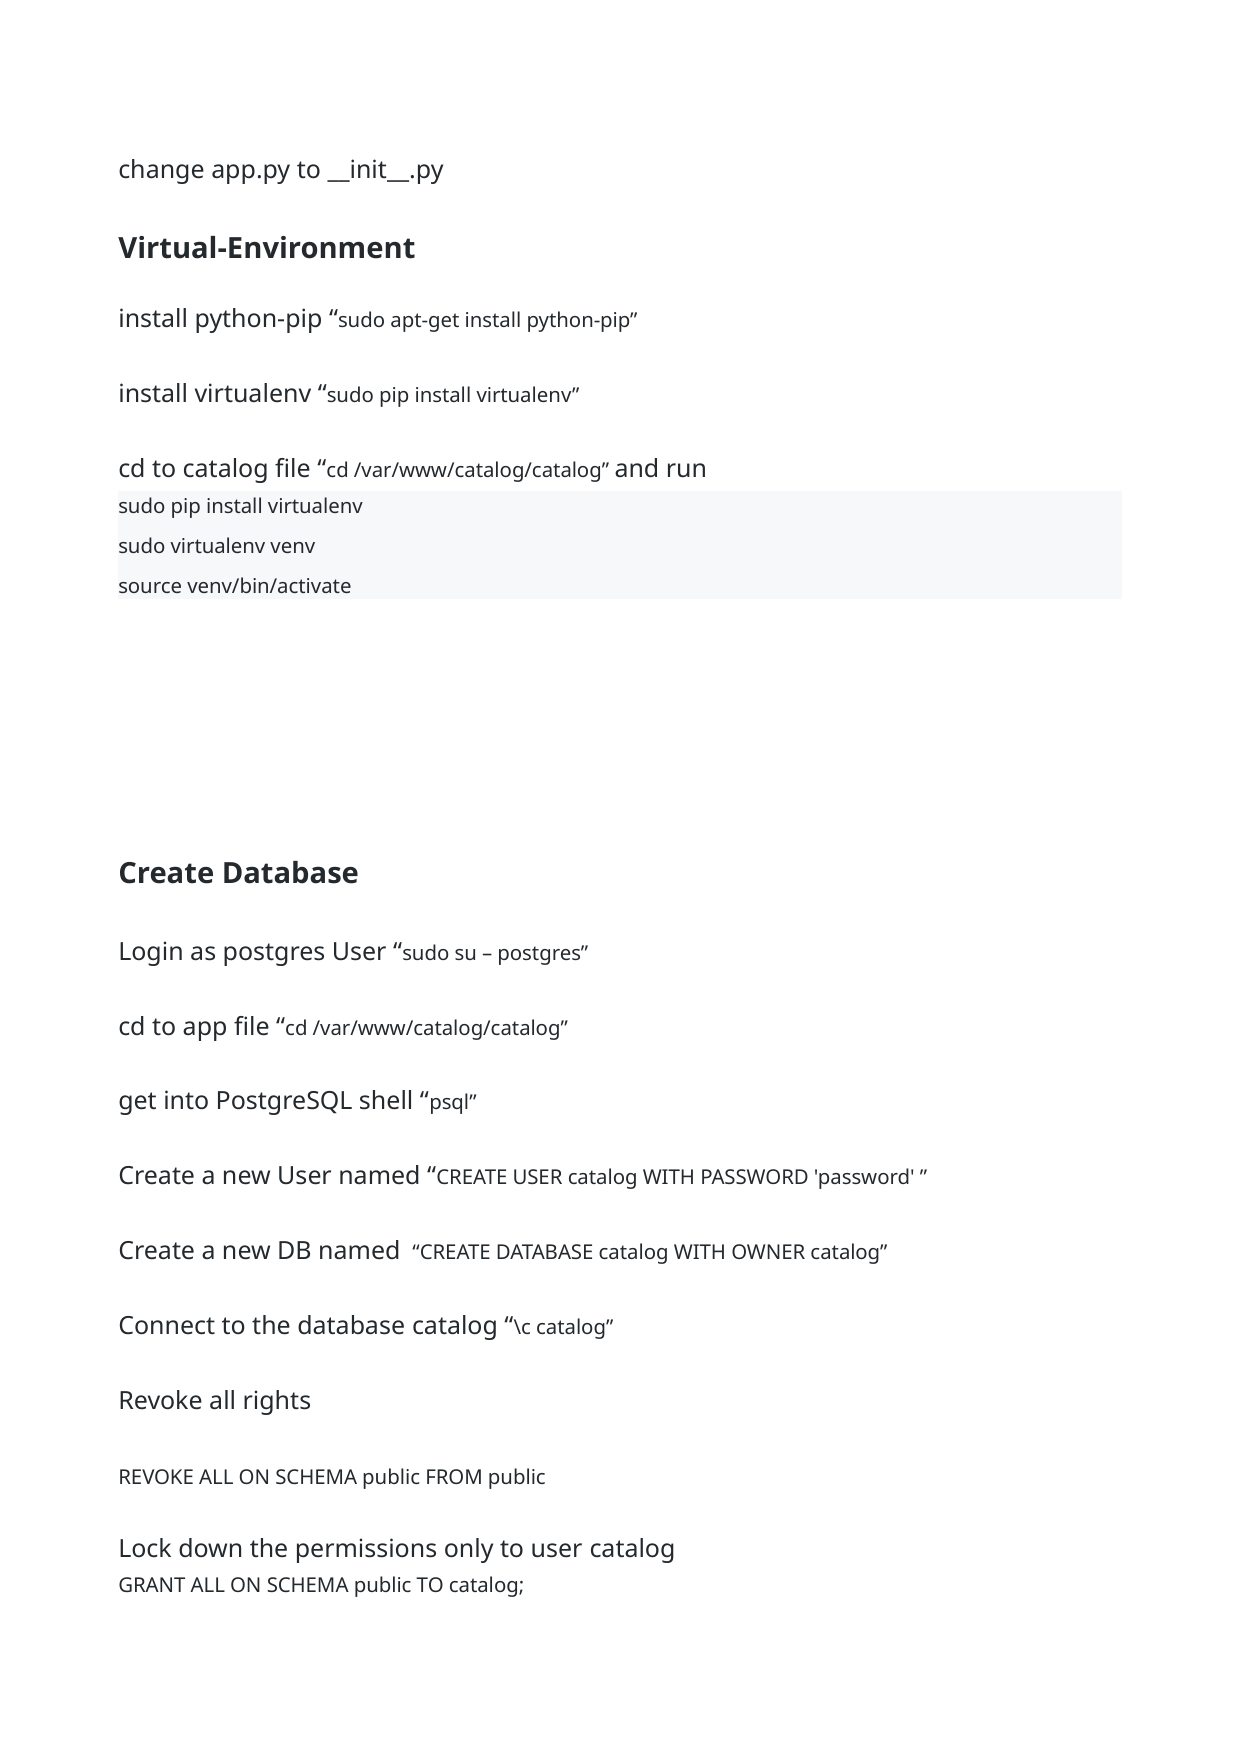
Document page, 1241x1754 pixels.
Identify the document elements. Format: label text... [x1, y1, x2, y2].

text Create a new DB named “CREATE DATABASE catalog WITH OWNER catalog” [118, 1233, 1122, 1267]
text cd to catalog file “cd /var/www/catalog/catalog” and run [118, 451, 1122, 485]
text change app.py to __init__.py [118, 152, 1122, 186]
text source venv/bin/activate [118, 572, 1122, 599]
text install python-pip “sudo apt-get install python-pip” [118, 301, 1122, 335]
text sudo virtualenv venv [118, 532, 1122, 559]
text Login as postgres User “sudo su – postgres” [118, 933, 1122, 967]
text REVOKE ALL ON SCHEMA public FROM public [118, 1423, 1122, 1491]
text cd to app file “cd /var/www/catalog/catalog” [118, 1008, 1122, 1042]
subtitle Create Database [118, 853, 1122, 892]
text Create a new User named “CREATE USER catalog WITH PASSWORD 'password' ” [118, 1158, 1122, 1192]
text GRANT ALL ON SCHEMA public TO catalog; [118, 1571, 1122, 1599]
text Lock down the permissions only to user catalog [118, 1530, 1122, 1564]
text Revoke all rights [118, 1383, 1122, 1417]
text get into PostgreSQL shell “psql” [118, 1083, 1122, 1117]
text install virtualenv “sudo pip install virtualenv” [118, 376, 1122, 410]
text Connect to the database catalog “\c catalog” [118, 1308, 1122, 1342]
text sudo pip install virtualenv [118, 491, 1122, 519]
subtitle Virtual-Environment [118, 227, 1122, 267]
